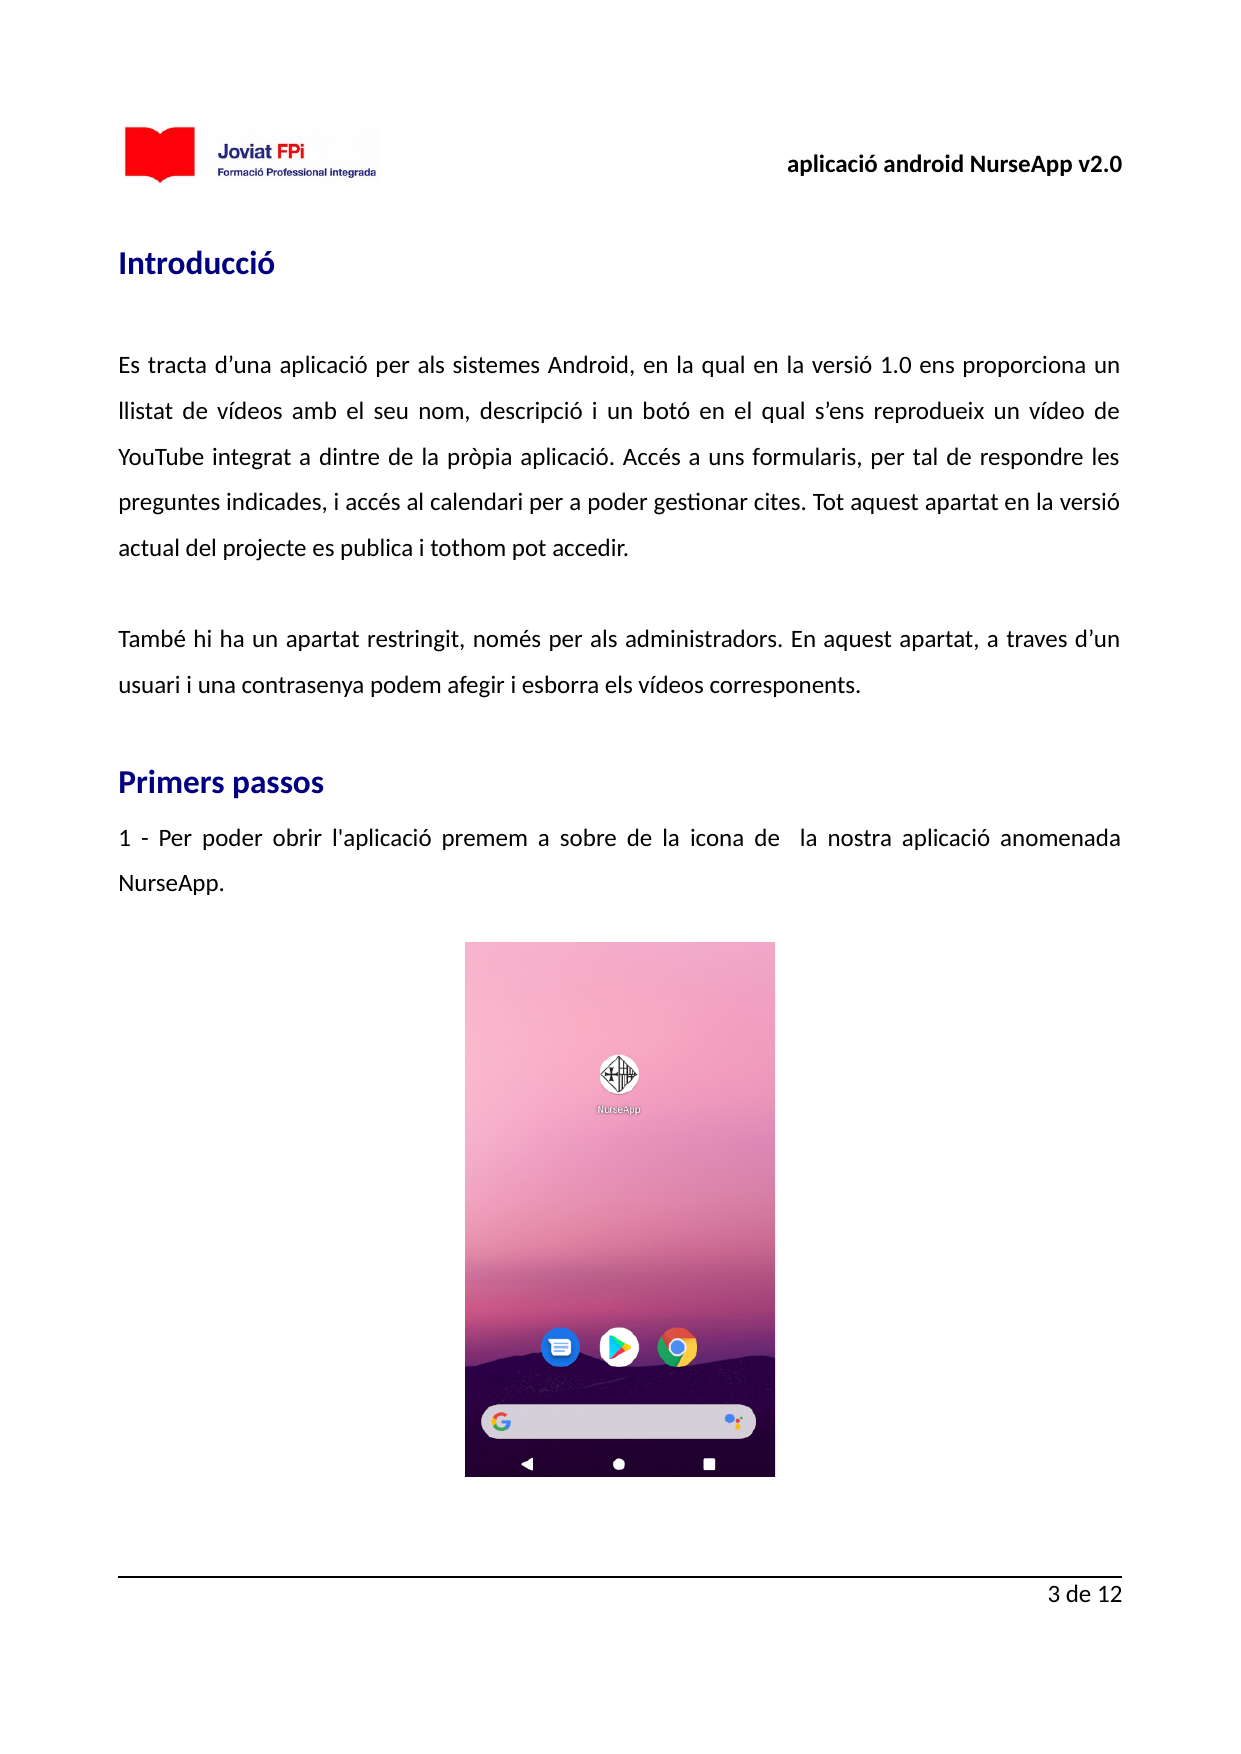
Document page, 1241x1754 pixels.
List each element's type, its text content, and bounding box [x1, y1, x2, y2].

text Primers passos [118, 761, 1122, 801]
text 1 - Per poder obrir l'aplicació premem a sobre de la icona de la nostra aplicació anomenada NurseApp. [118, 822, 1122, 898]
subtitle Introducció [118, 242, 1122, 283]
text També hi ha un apartat restringit, només per als administradors. En aquest apartat, a traves d’un usuari i una contrasenya podem afegir i esborra els vídeos corresponents. [118, 623, 1122, 700]
text Es tracta d’una aplicació per als sistemes Android, en la qual en la versió 1.0 ens proporciona un llistat de vídeos amb el seu nom, descripció i un botó en el qual s’ens reprodueix un vídeo de YouTube integrat a dintre de la pròpia aplicació. Accés a uns formularis, per tal de respondre les preguntes indicades, i accés al calendari per a poder gestionar cites. Tot aquest apartat en la versió actual del projecte es publica i tothom pot accedir. [118, 349, 1122, 563]
